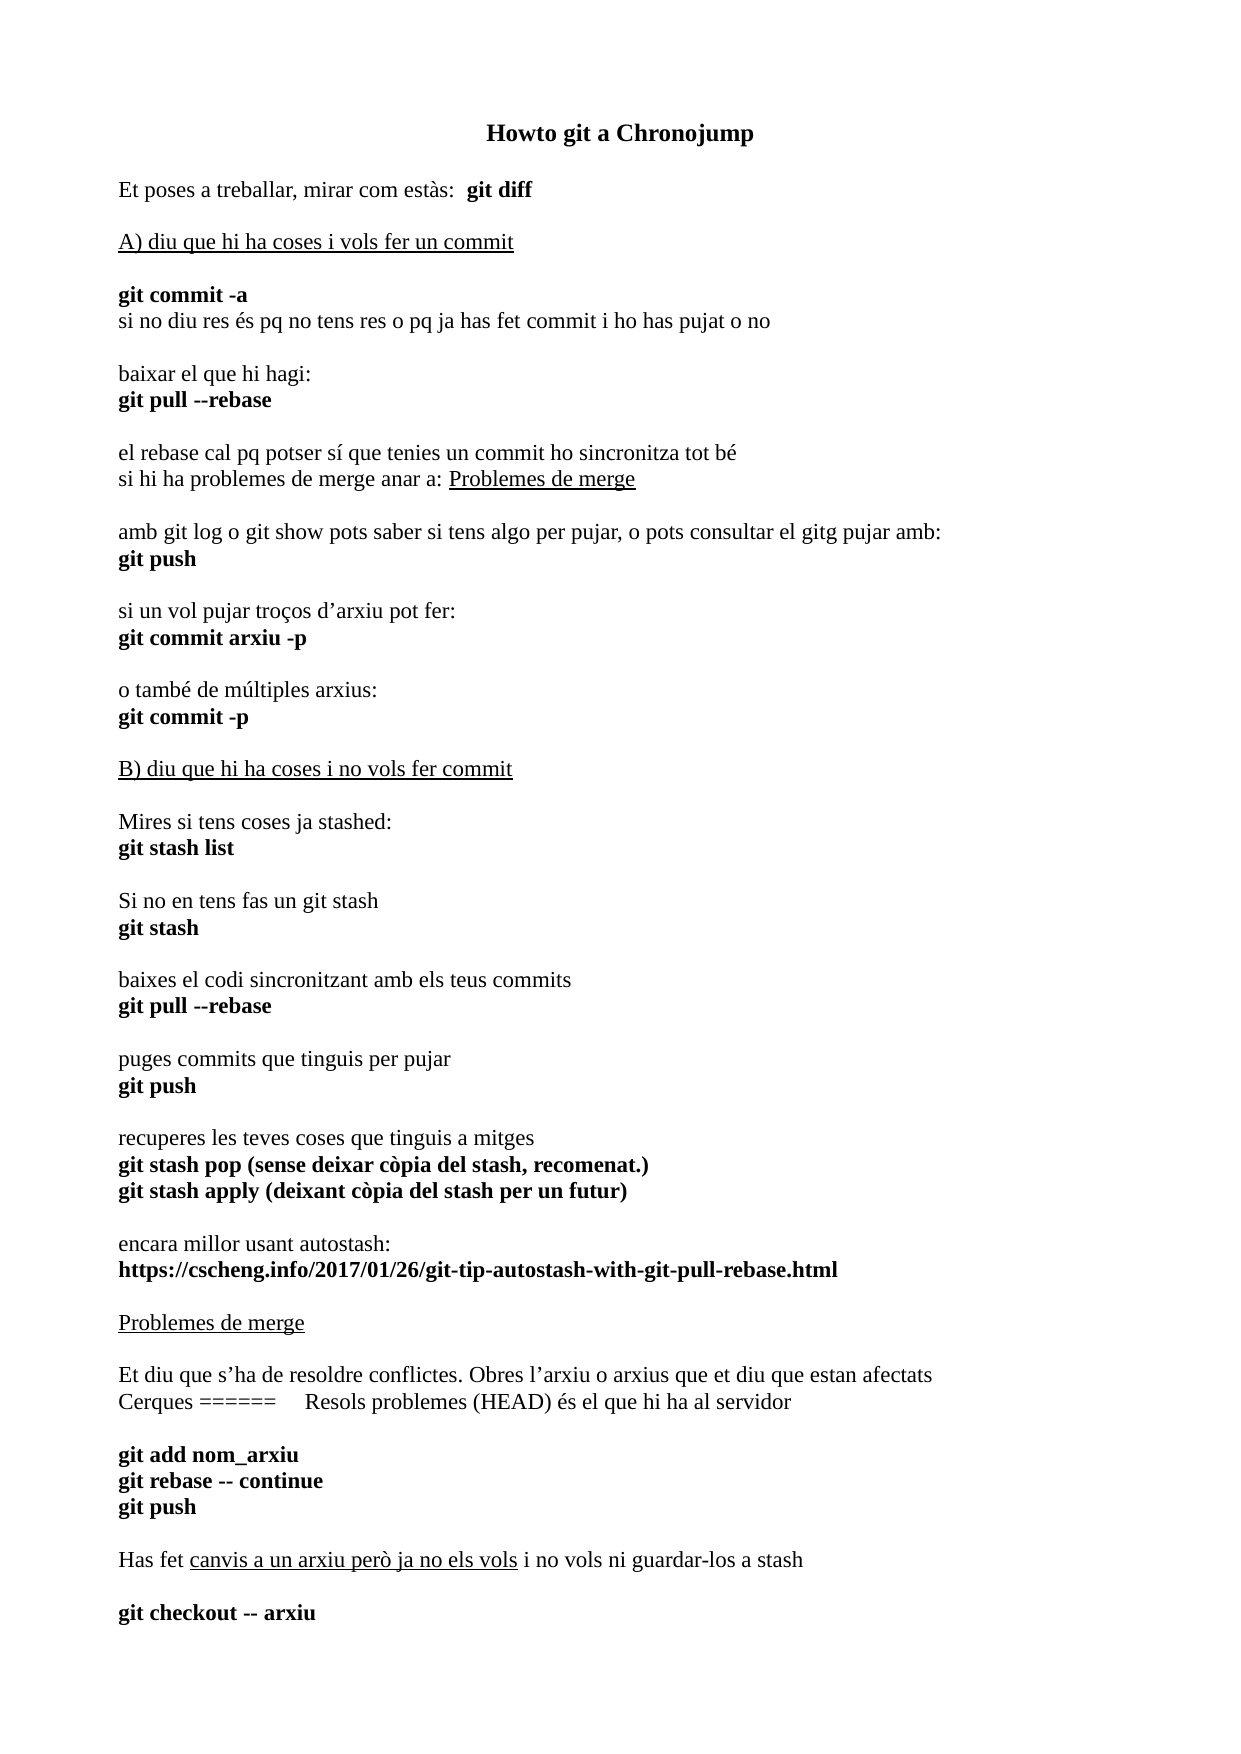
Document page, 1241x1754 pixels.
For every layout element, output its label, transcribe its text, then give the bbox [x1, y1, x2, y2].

text recuperes les teves coses que tinguis a mitges [118, 1124, 1122, 1151]
text baixes el codi sincronitzant amb els teus commits [118, 966, 1122, 993]
text git stash pop (sense deixar còpia del stash, recomenat.) [118, 1151, 1122, 1177]
text baixar el que hi hagi: [118, 360, 1122, 386]
text si un vol pujar troços d’arxiu pot fer: [118, 597, 1122, 624]
text git push [118, 544, 1122, 571]
text git stash [118, 913, 1122, 940]
text puges commits que tinguis per pujar [118, 1045, 1122, 1072]
text git commit -p [118, 703, 1122, 729]
text encara millor usant autostash: https://cscheng.info/2017/01/26/git-tip-autostash-with-git-pull-rebase.html [118, 1230, 1122, 1282]
text Mires si tens coses ja stashed: [118, 808, 1122, 834]
text Problemes de merge [118, 1309, 1122, 1335]
text git stash apply (deixant còpia del stash per un futur) [118, 1177, 1122, 1203]
text el rebase cal pq potser sí que tenies un commit ho sincronitza tot bé [118, 439, 1122, 466]
text amb git log o git show pots saber si tens algo per pujar, o pots consultar el gitg pujar amb: [118, 518, 1122, 544]
text git pull --rebase [118, 993, 1122, 1019]
text Si no en tens fas un git stash [118, 887, 1122, 913]
text git pull --rebase [118, 386, 1122, 413]
text git push [118, 1493, 1122, 1520]
text A) diu que hi ha coses i vols fer un commit [118, 228, 1122, 255]
text git stash list [118, 834, 1122, 861]
text Howto git a Chronojump [118, 118, 1122, 147]
text git commit arxiu -p [118, 624, 1122, 650]
text B) diu que hi ha coses i no vols fer commit [118, 755, 1122, 782]
text git push [118, 1072, 1122, 1098]
text git add nom_arxiu [118, 1441, 1122, 1467]
text Has fet canvis a un arxiu però ja no els vols i no vols ni guardar-los a stash [118, 1546, 1122, 1572]
text Et diu que s’ha de resoldre conflictes. Obres l’arxiu o arxius que et diu que estan afectats [118, 1362, 1122, 1388]
text git rebase -- continue [118, 1467, 1122, 1493]
text Cerques ====== Resols problemes (HEAD) és el que hi ha al servidor [118, 1388, 1122, 1414]
text git commit -a [118, 281, 1122, 307]
text si no diu res és pq no tens res o pq ja has fet commit i ho has pujat o no [118, 307, 1122, 334]
text git checkout -- arxiu [118, 1599, 1122, 1625]
text o també de múltiples arxius: [118, 676, 1122, 703]
text Et poses a treballar, mirar com estàs: git diff [118, 176, 1122, 202]
text si hi ha problemes de merge anar a: Problemes de merge [118, 466, 1122, 492]
